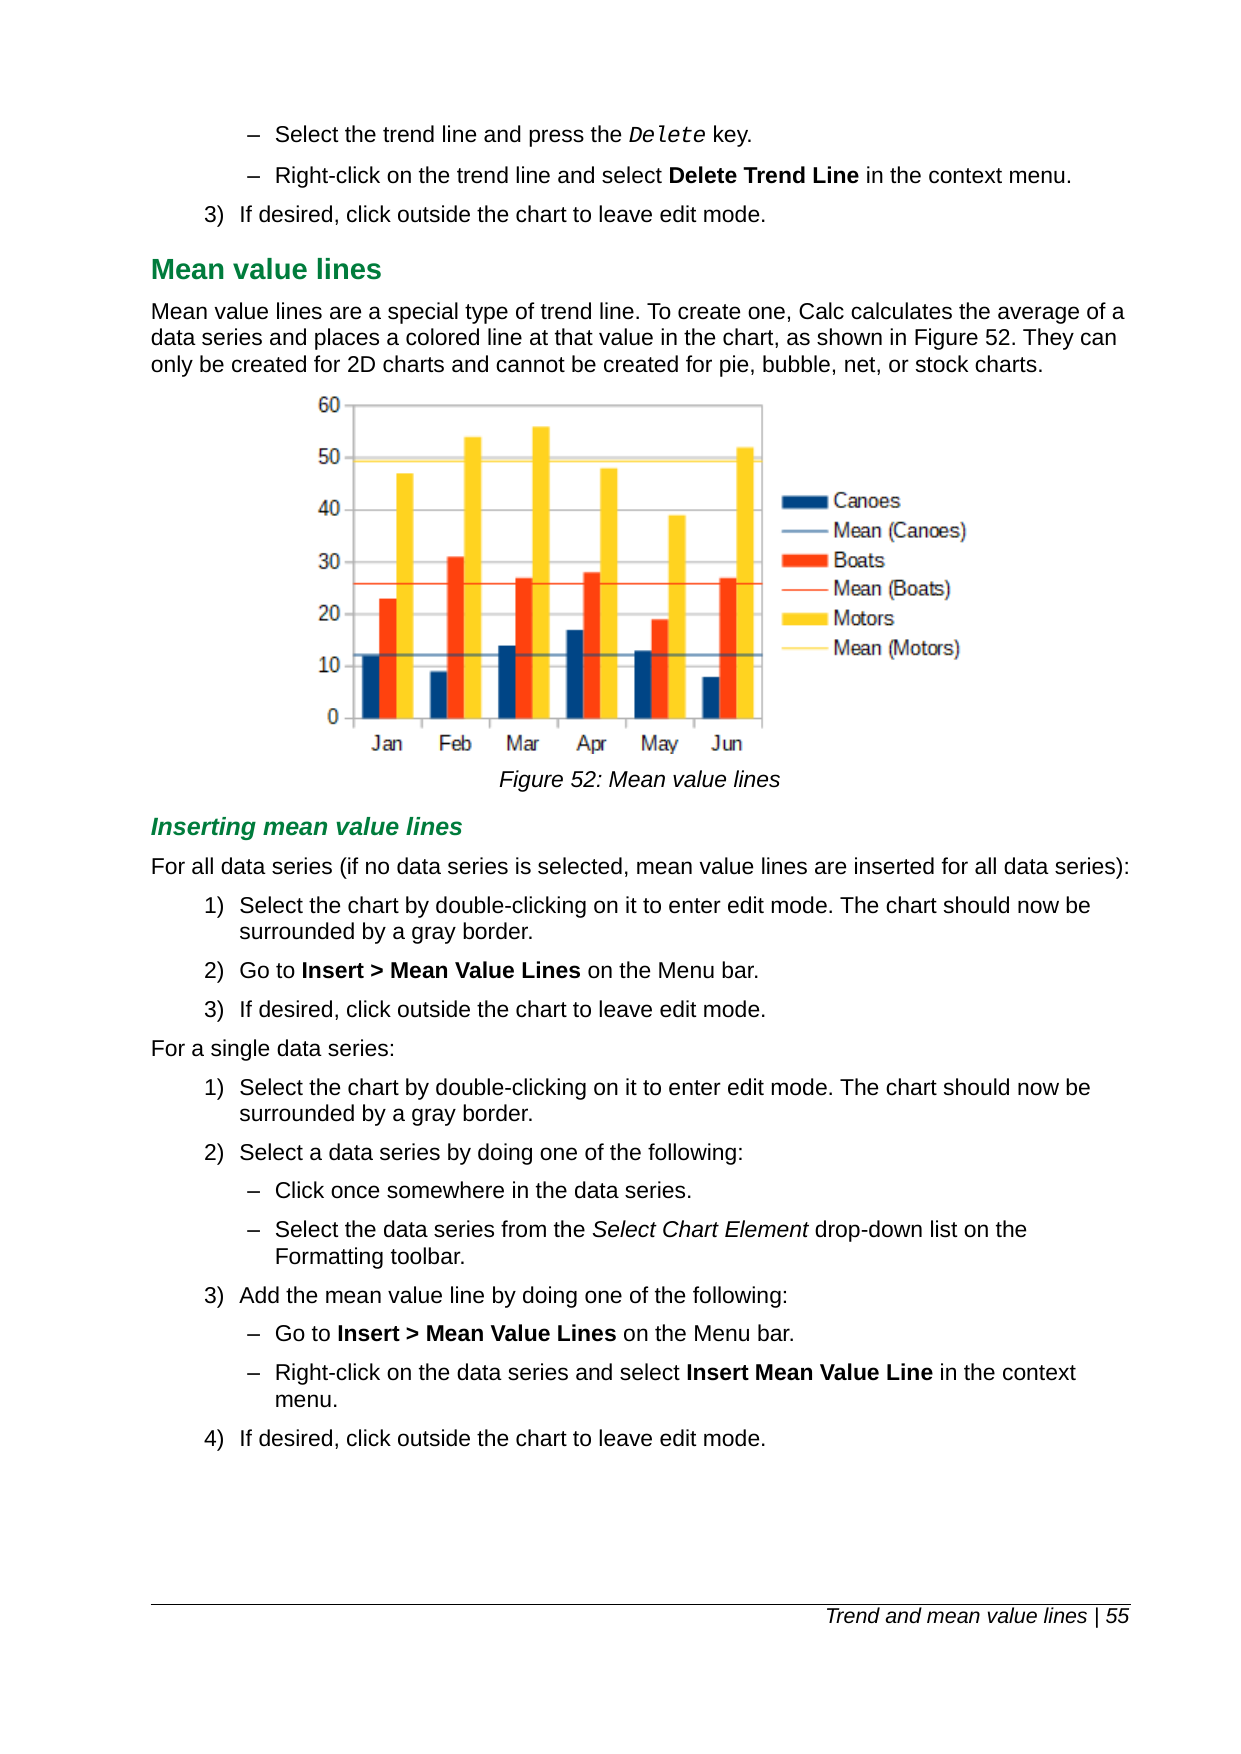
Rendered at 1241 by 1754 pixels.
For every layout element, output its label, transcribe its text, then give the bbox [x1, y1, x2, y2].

text Figure 52: Mean value lines [309, 766, 972, 792]
subtitle Inserting mean value lines [151, 812, 1131, 840]
list Add the mean value line by doing one of the following: [224, 1282, 1131, 1308]
list Select the data series from the Select Chart Element drop-down list on the Formatting toolbar. [260, 1216, 1131, 1269]
list If desired, click outside the chart to leave edit mode. [224, 201, 1131, 227]
list For all data series (if no data series is selected, mean value lines are inserted for all data series): [151, 853, 1131, 879]
list Click once somewhere in the data series. [260, 1177, 1131, 1204]
subtitle Mean value lines [151, 252, 1131, 285]
list Go to Insert > Mean Value Lines on the Menu bar. [224, 957, 1131, 983]
text Mean value lines are a special type of trend line. To create one, Calc calculates the average of a data series and places a colored line at that value in the chart, as shown in Figure 52. They can only be created for 2D charts and cannot be created for pie, bubble, net, or stock charts. [151, 298, 1131, 377]
list Select the chart by double-clicking on it to enter edit mode. The chart should now be surrounded by a gray border. [224, 1073, 1131, 1126]
list Right-click on the trend line and select Delete Trend Line in the context menu. [260, 162, 1131, 188]
list Select the trend line and press the Delete key. [260, 121, 1131, 149]
picture [309, 389, 973, 754]
list Select a data series by doing one of the following: [224, 1139, 1131, 1165]
list If desired, click outside the chart to leave edit mode. [224, 1424, 1131, 1451]
list For a single data series: [151, 1034, 1131, 1061]
list Select the chart by double-clicking on it to enter edit mode. The chart should now be surrounded by a gray border. [224, 892, 1131, 944]
list Right-click on the data series and select Insert Mean Value Line in the context menu. [260, 1359, 1131, 1412]
list If desired, click outside the chart to leave edit mode. [224, 996, 1131, 1022]
list Go to Insert > Mean Value Lines on the Menu bar. [260, 1320, 1131, 1347]
